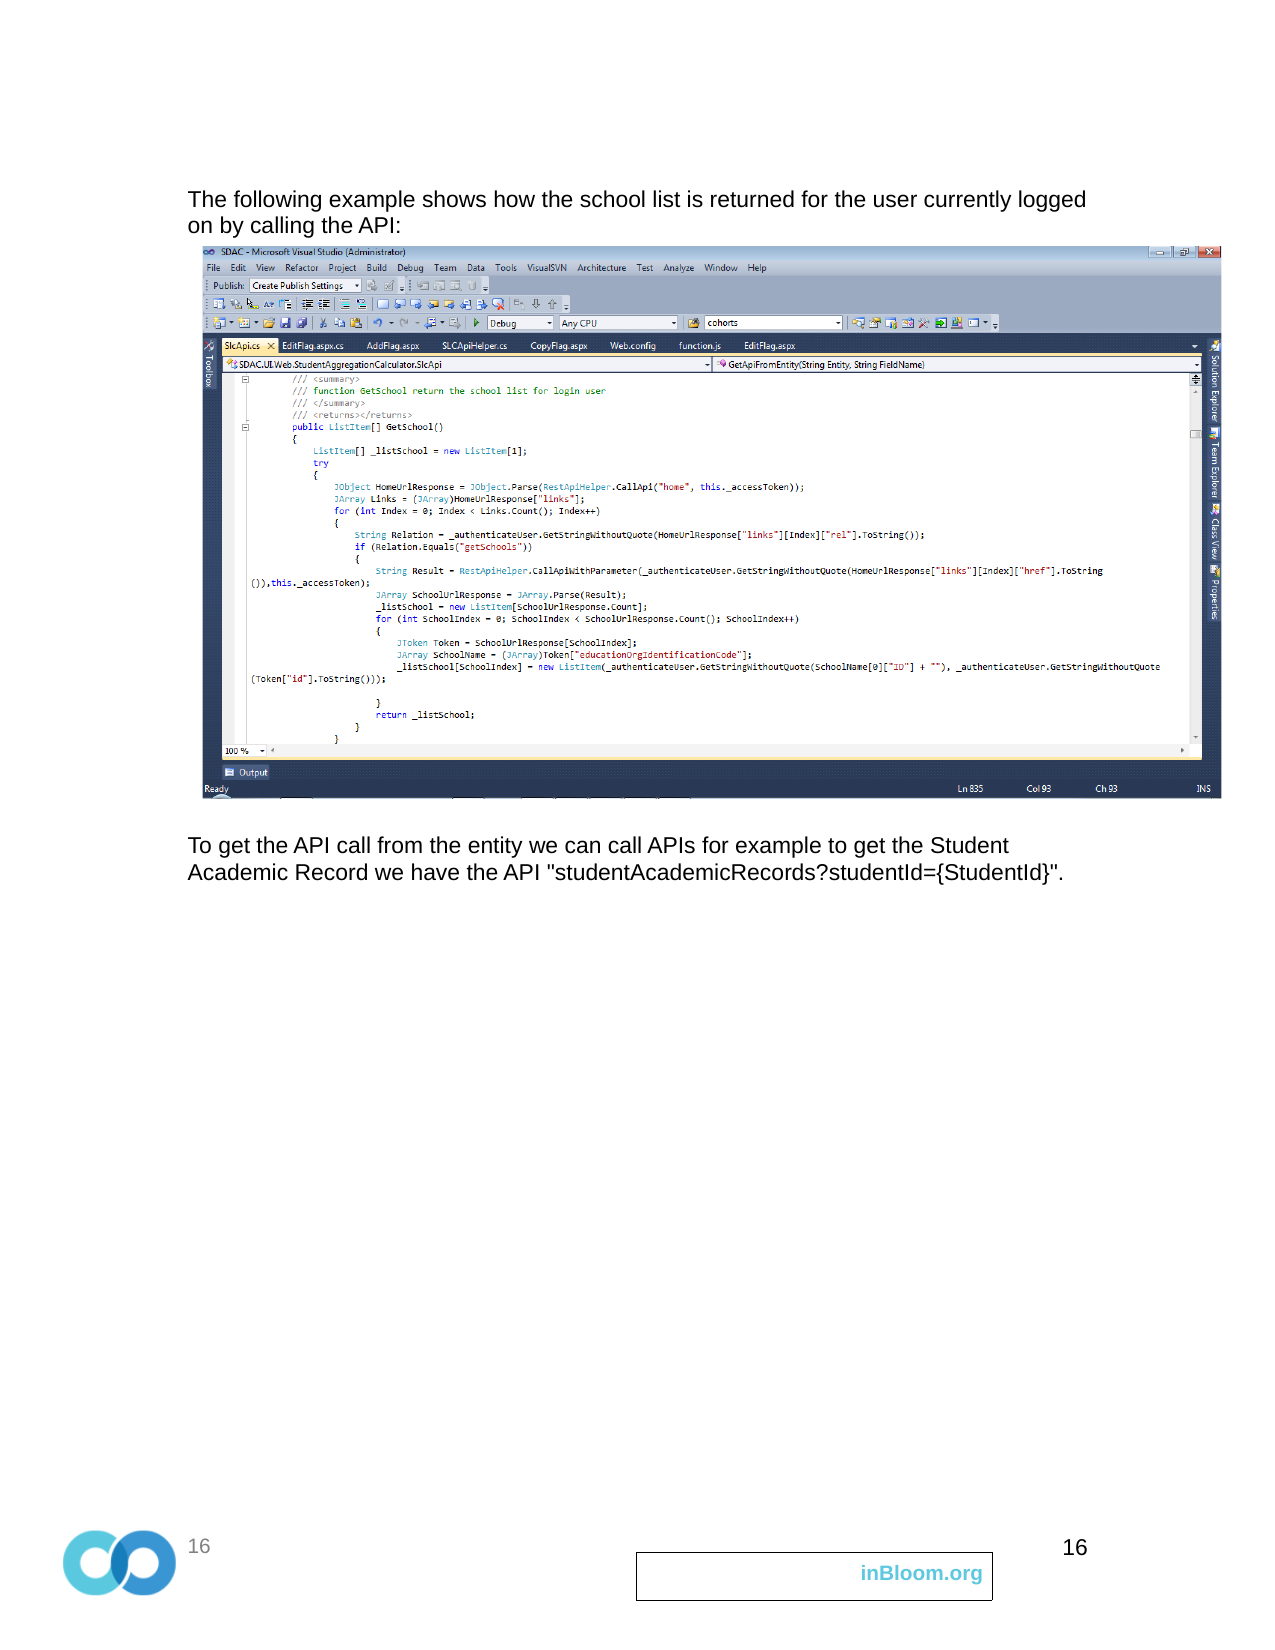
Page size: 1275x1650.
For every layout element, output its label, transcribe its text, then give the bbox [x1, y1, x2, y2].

text To get the API call from the entity we can call APIs for example to get the Student Academic Record we have the API "studentAcademicRecords?studentId={StudentId}". [187, 832, 1087, 885]
text The following example shows how the school list is returned for the user currently logged on by calling the API: [187, 186, 1237, 806]
picture [53, 1518, 926, 1635]
picture [202, 246, 1222, 799]
